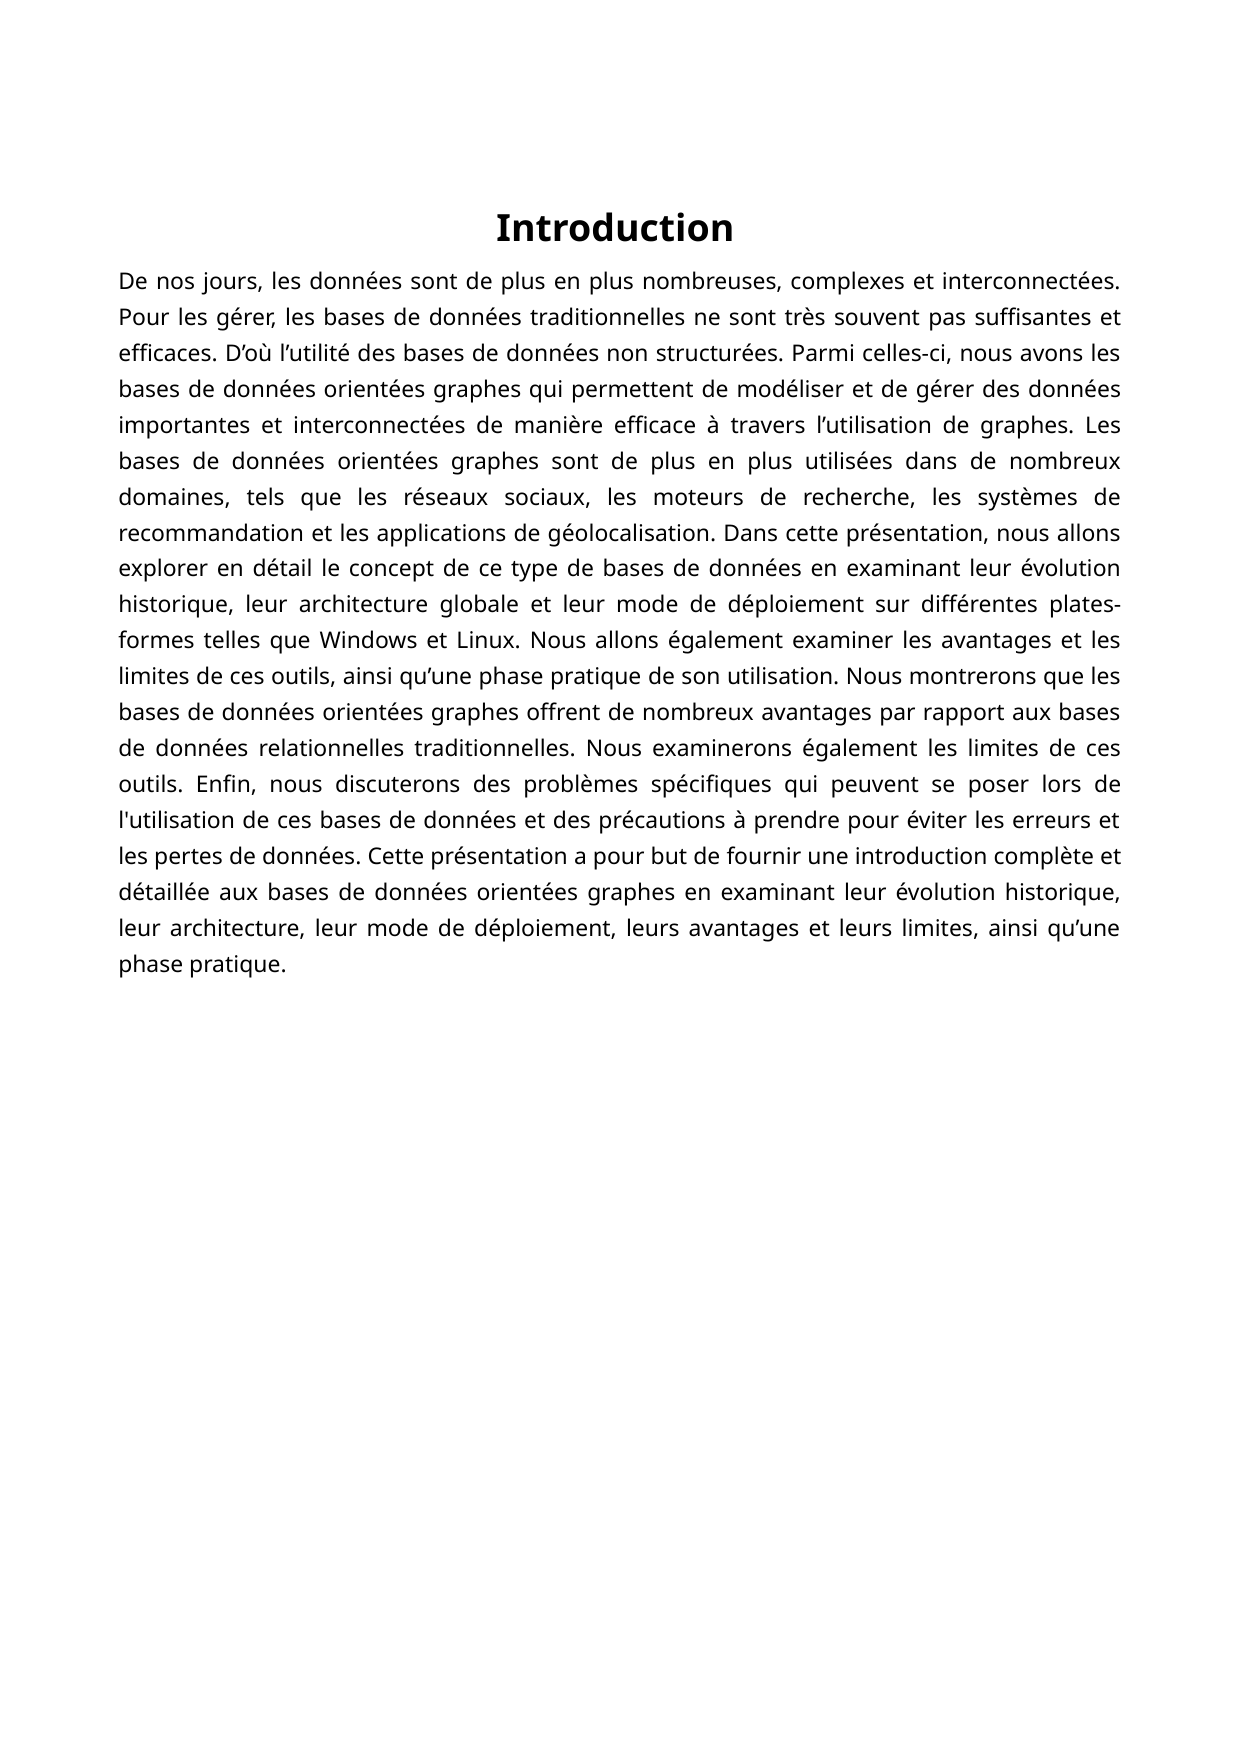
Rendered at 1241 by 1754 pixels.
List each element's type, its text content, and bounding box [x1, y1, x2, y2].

text De nos jours, les données sont de plus en plus nombreuses, complexes et interconnectées. Pour les gérer, les bases de données traditionnelles ne sont très souvent pas suffisantes et efficaces. D’où l’utilité des bases de données non structurées. Parmi celles-ci, nous avons les bases de données orientées graphes qui permettent de modéliser et de gérer des données importantes et interconnectées de manière efficace à travers l’utilisation de graphes. Les bases de données orientées graphes sont de plus en plus utilisées dans de nombreux domaines, tels que les réseaux sociaux, les moteurs de recherche, les systèmes de recommandation et les applications de géolocalisation. Dans cette présentation, nous allons explorer en détail le concept de ce type de bases de données en examinant leur évolution historique, leur architecture globale et leur mode de déploiement sur différentes plates-formes telles que Windows et Linux. Nous allons également examiner les avantages et les limites de ces outils, ainsi qu’une phase pratique de son utilisation. Nous montrerons que les bases de données orientées graphes offrent de nombreux avantages par rapport aux bases de données relationnelles traditionnelles. Nous examinerons également les limites de ces outils. Enfin, nous discuterons des problèmes spécifiques qui peuvent se poser lors de l'utilisation de ces bases de données et des précautions à prendre pour éviter les erreurs et les pertes de données. Cette présentation a pour but de fournir une introduction complète et détaillée aux bases de données orientées graphes en examinant leur évolution historique, leur architecture, leur mode de déploiement, leurs avantages et leurs limites, ainsi qu’une phase pratique. [118, 265, 1122, 979]
subtitle Introduction [118, 201, 1122, 252]
